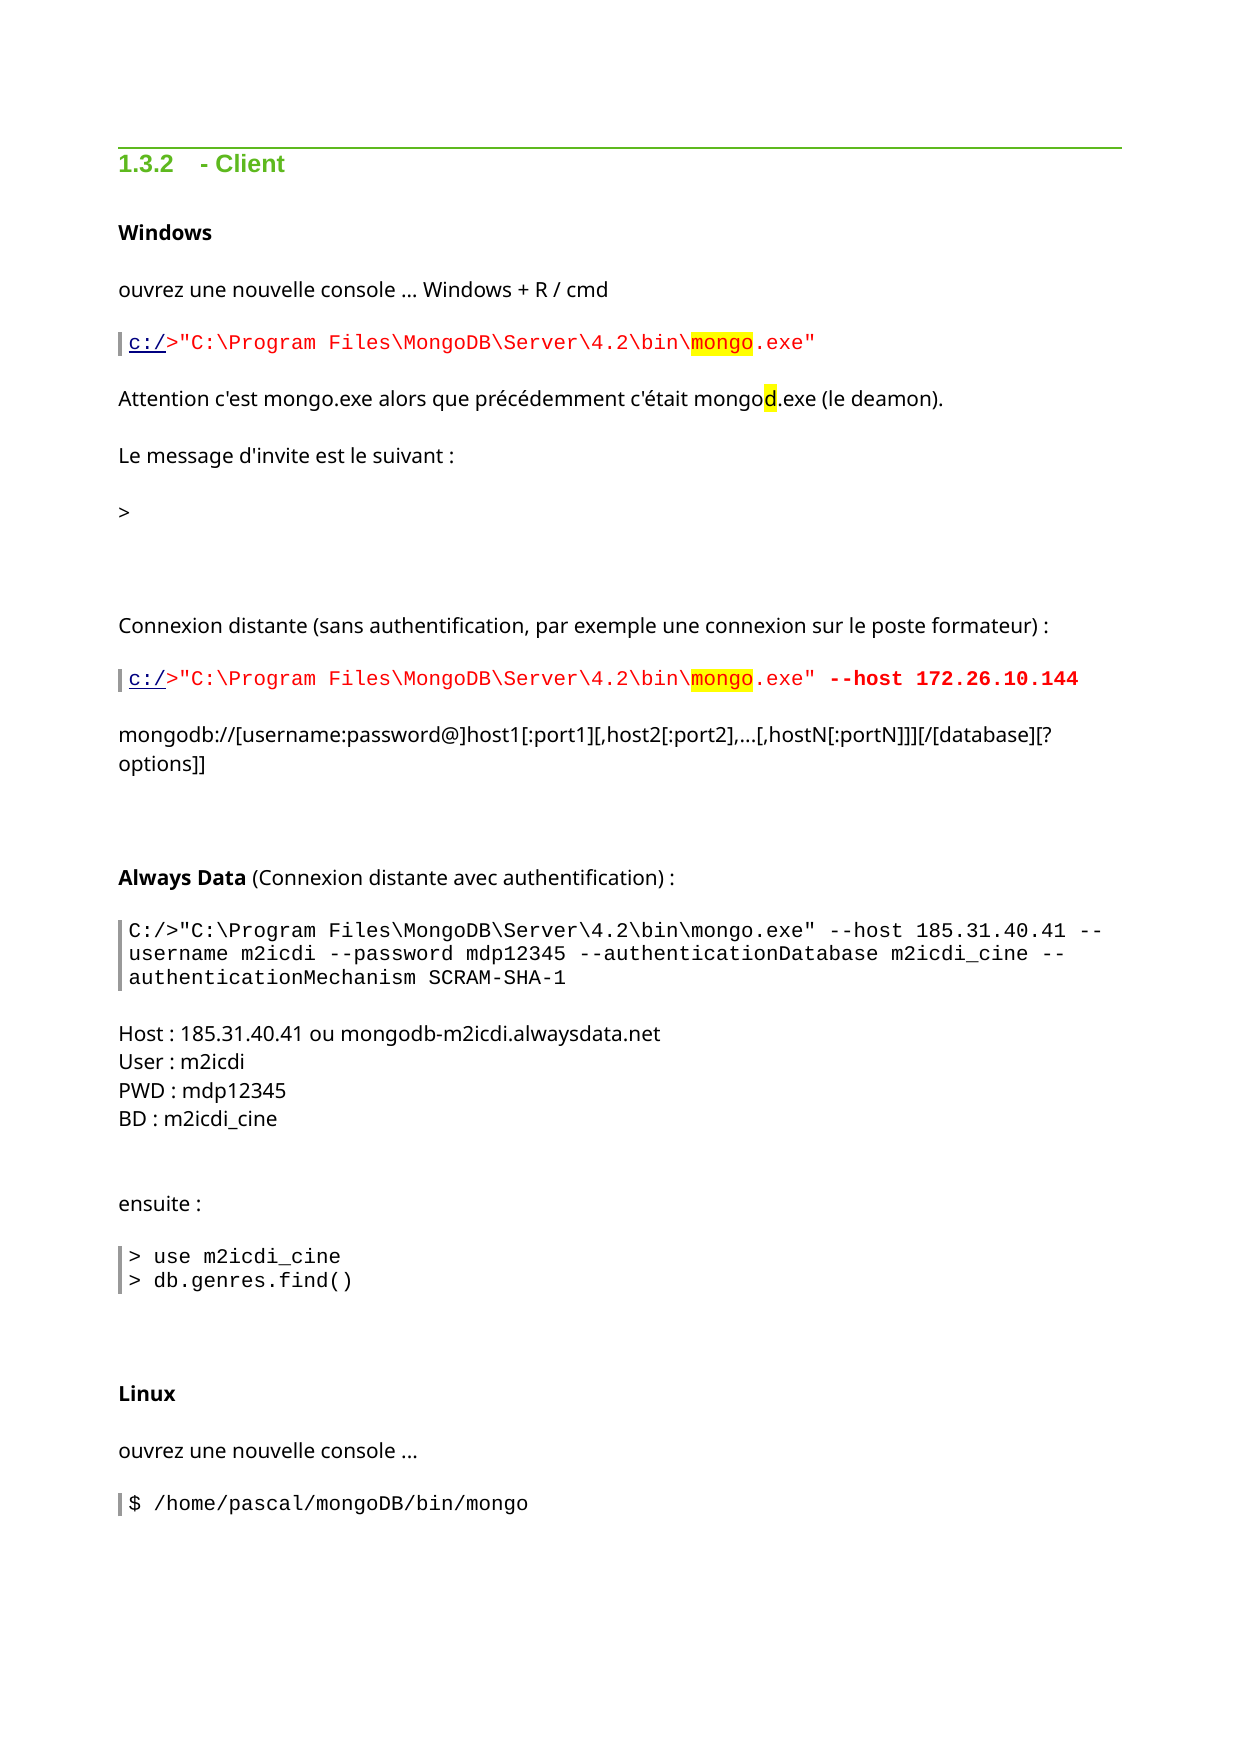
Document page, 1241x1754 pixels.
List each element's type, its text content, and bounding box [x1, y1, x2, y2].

text Always Data (Connexion distante avec authentification) : [118, 863, 1122, 891]
text c:/>"C:\Program Files\MongoDB\Server\4.2\bin\mongo.exe" [122, 332, 1122, 356]
text Le message d'invite est le suivant : [118, 441, 1122, 469]
text ouvrez une nouvelle console ... [118, 1436, 1122, 1464]
text Attention c'est mongo.exe alors que précédemment c'était mongod.exe (le deamon). [118, 384, 1122, 412]
text Connexion distante (sans authentification, par exemple une connexion sur le poste formateur) : [118, 612, 1122, 640]
subtitle - Client [118, 149, 1122, 177]
text BD : m2icdi_cine [118, 1104, 1122, 1133]
text Linux [118, 1379, 1122, 1407]
text User : m2icdi [118, 1047, 1122, 1076]
text ensuite : [118, 1189, 1122, 1218]
text mongodb://[username:password@]host1[:port1][,host2[:port2],...[,hostN[:portN]]][/[database][?options]] [118, 721, 1122, 777]
text Windows [118, 218, 1122, 247]
text ouvrez une nouvelle console … Windows + R / cmd [118, 275, 1122, 303]
text PWD : mdp12345 [118, 1076, 1122, 1104]
text Host : 185.31.40.41 ou mongodb-m2icdi.alwaysdata.net [118, 1019, 1122, 1047]
text c:/>"C:\Program Files\MongoDB\Server\4.2\bin\mongo.exe" --host 172.26.10.144 [118, 668, 1122, 692]
text C:/>"C:\Program Files\MongoDB\Server\4.2\bin\mongo.exe" --host 185.31.40.41 --username m2icdi --password mdp12345 --authenticationDatabase m2icdi_cine --authenticationMechanism SCRAM-SHA-1 [118, 919, 1122, 991]
text > db.genres.find() [122, 1270, 1122, 1294]
text > [118, 498, 1122, 526]
text > use m2icdi_cine [122, 1246, 1122, 1270]
text $ /home/pascal/mongoDB/bin/mongo [122, 1493, 1122, 1516]
